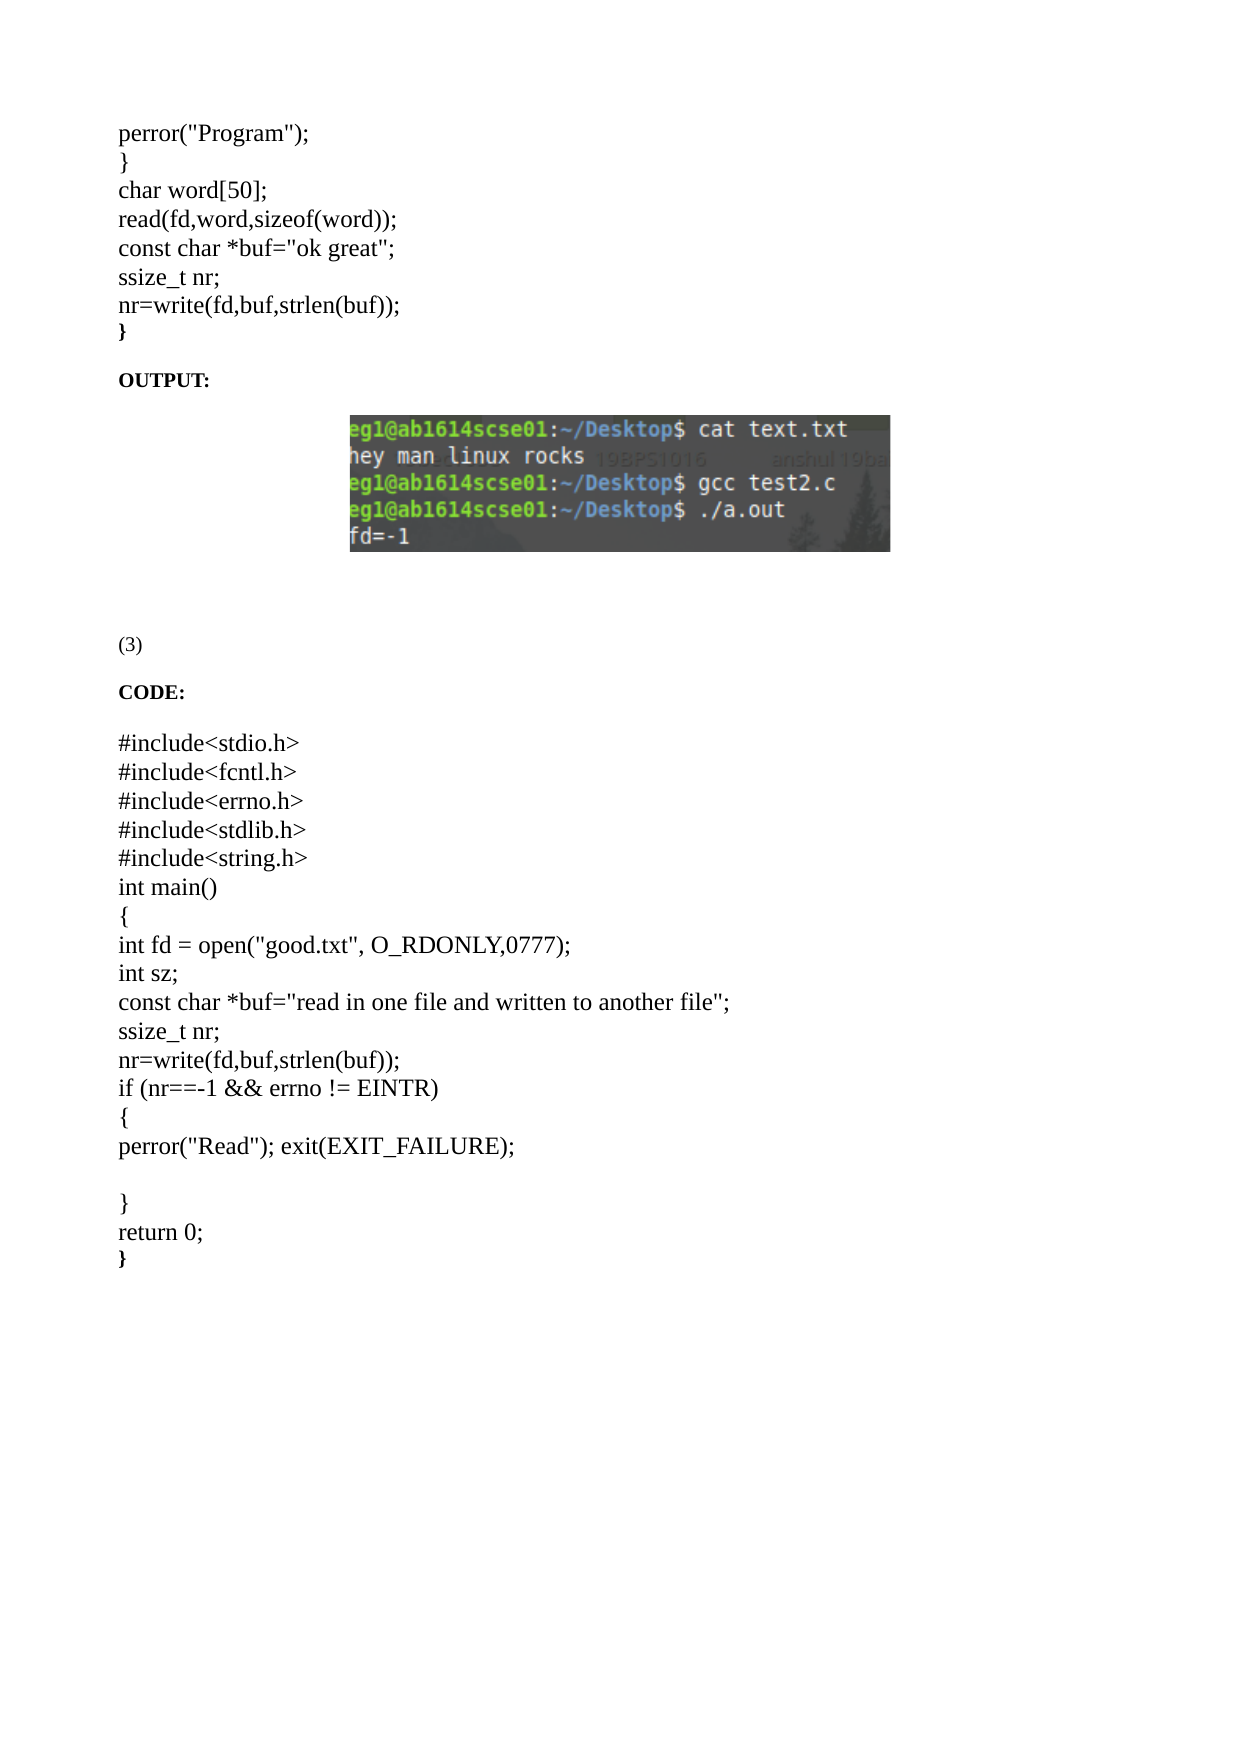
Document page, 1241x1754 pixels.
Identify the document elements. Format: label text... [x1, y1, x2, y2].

text CODE: [118, 680, 1122, 704]
text } [118, 147, 1122, 176]
text } [118, 1188, 1122, 1217]
text nr=write(fd,buf,strlen(buf)); [118, 291, 1122, 319]
text { [118, 1102, 1122, 1131]
text read(fd,word,sizeof(word)); [118, 204, 1122, 233]
text perror("Program"); [118, 118, 1122, 147]
text #include<errno.h> [118, 786, 1122, 815]
picture [349, 415, 891, 552]
text #include<stdlib.h> [118, 815, 1122, 843]
text perror("Read"); exit(EXIT_FAILURE); [118, 1131, 1122, 1160]
text #include<fcntl.h> [118, 757, 1122, 786]
text return 0; [118, 1217, 1122, 1246]
text const char *buf="ok great"; [118, 233, 1122, 262]
text } [118, 319, 1122, 343]
text const char *buf="read in one file and written to another file"; [118, 987, 1122, 1016]
text (3) [118, 632, 1122, 656]
text int fd = open("good.txt", O_RDONLY,0777); [118, 930, 1122, 958]
text if (nr==-1 && errno != EINTR) [118, 1073, 1122, 1102]
text char word[50]; [118, 176, 1122, 204]
text OUTPUT: [118, 367, 1122, 392]
text #include<stdio.h> [118, 728, 1122, 757]
text int main() [118, 872, 1122, 901]
text } [118, 1246, 1122, 1270]
text ssize_t nr; [118, 262, 1122, 291]
text int sz; [118, 958, 1122, 987]
text { [118, 901, 1122, 930]
text #include<string.h> [118, 843, 1122, 872]
text nr=write(fd,buf,strlen(buf)); [118, 1045, 1122, 1073]
text ssize_t nr; [118, 1016, 1122, 1045]
